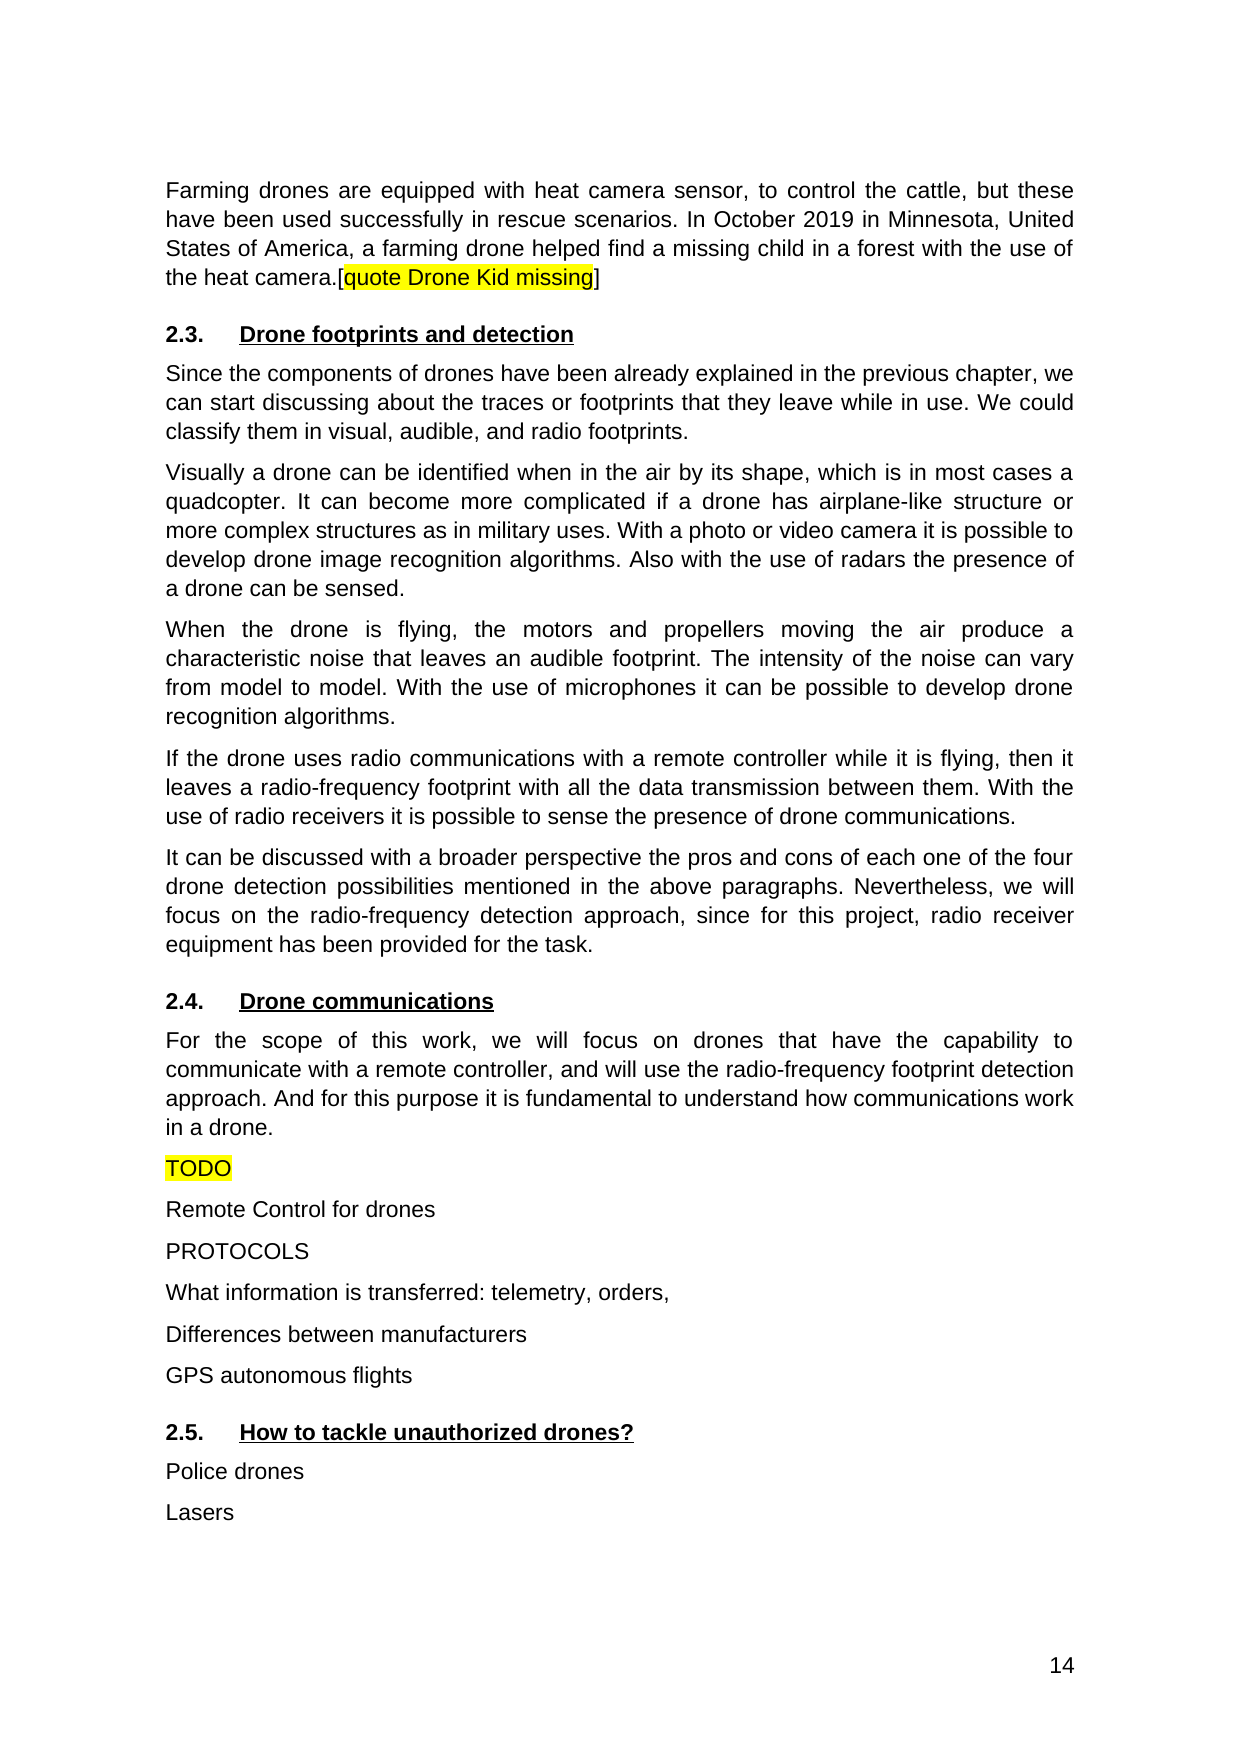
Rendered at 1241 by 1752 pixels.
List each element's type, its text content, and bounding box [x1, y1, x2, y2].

text Remote Control for drones [165, 1196, 1075, 1223]
subtitle Drone footprints and detection [165, 318, 1075, 347]
text Visually a drone can be identified when in the air by its shape, which is in most cases a quadcopter. It can become more complicated if a drone has airplane-like structure or more complex structures as in military uses. With a photo or video camera it is possible to develop drone image recognition algorithms. Also with the use of radars the presence of a drone can be sensed. [165, 459, 1075, 601]
text PROTOCOLS [165, 1238, 1075, 1264]
text Police drones [165, 1458, 1075, 1484]
subtitle How to tackle unauthorized drones? [165, 1416, 1075, 1445]
text Lasers [165, 1499, 1075, 1526]
text For the scope of this work, we will focus on drones that have the capability to communicate with a remote controller, and will use the radio-frequency footprint detection approach. And for this purpose it is fundamental to understand how communications work in a drone. [165, 1027, 1075, 1140]
text GPS autonomous flights [165, 1362, 1075, 1388]
text TODO [165, 1155, 1075, 1181]
text When the drone is flying, the motors and propellers moving the air produce a characteristic noise that leaves an audible footprint. The intensity of the noise can vary from model to model. With the use of microphones it can be possible to develop drone recognition algorithms. [165, 616, 1075, 729]
text It can be discussed with a broader perspective the pros and cons of each one of the four drone detection possibilities mentioned in the above paragraphs. Nevertheless, we will focus on the radio-frequency detection approach, since for this project, radio receiver equipment has been provided for the task. [165, 844, 1075, 957]
text Farming drones are equipped with heat camera sensor, to control the cattle, but these have been used successfully in rescue scenarios. In October 2019 in Minnesota, United States of America, a farming drone helped find a missing child in a forest with the use of the heat camera.[quote Drone Kid missing] [165, 177, 1075, 290]
text Since the components of drones have been already explained in the previous chapter, we can start discussing about the traces or footprints that they leave while in use. We could classify them in visual, audible, and radio footprints. [165, 360, 1075, 444]
subtitle Drone communications [165, 985, 1075, 1014]
text If the drone uses radio communications with a remote controller while it is flying, then it leaves a radio-frequency footprint with all the data transmission between them. With the use of radio receivers it is possible to sense the presence of drone communications. [165, 745, 1075, 829]
text Differences between manufacturers [165, 1321, 1075, 1347]
text What information is transferred: telemetry, orders, [165, 1279, 1075, 1306]
